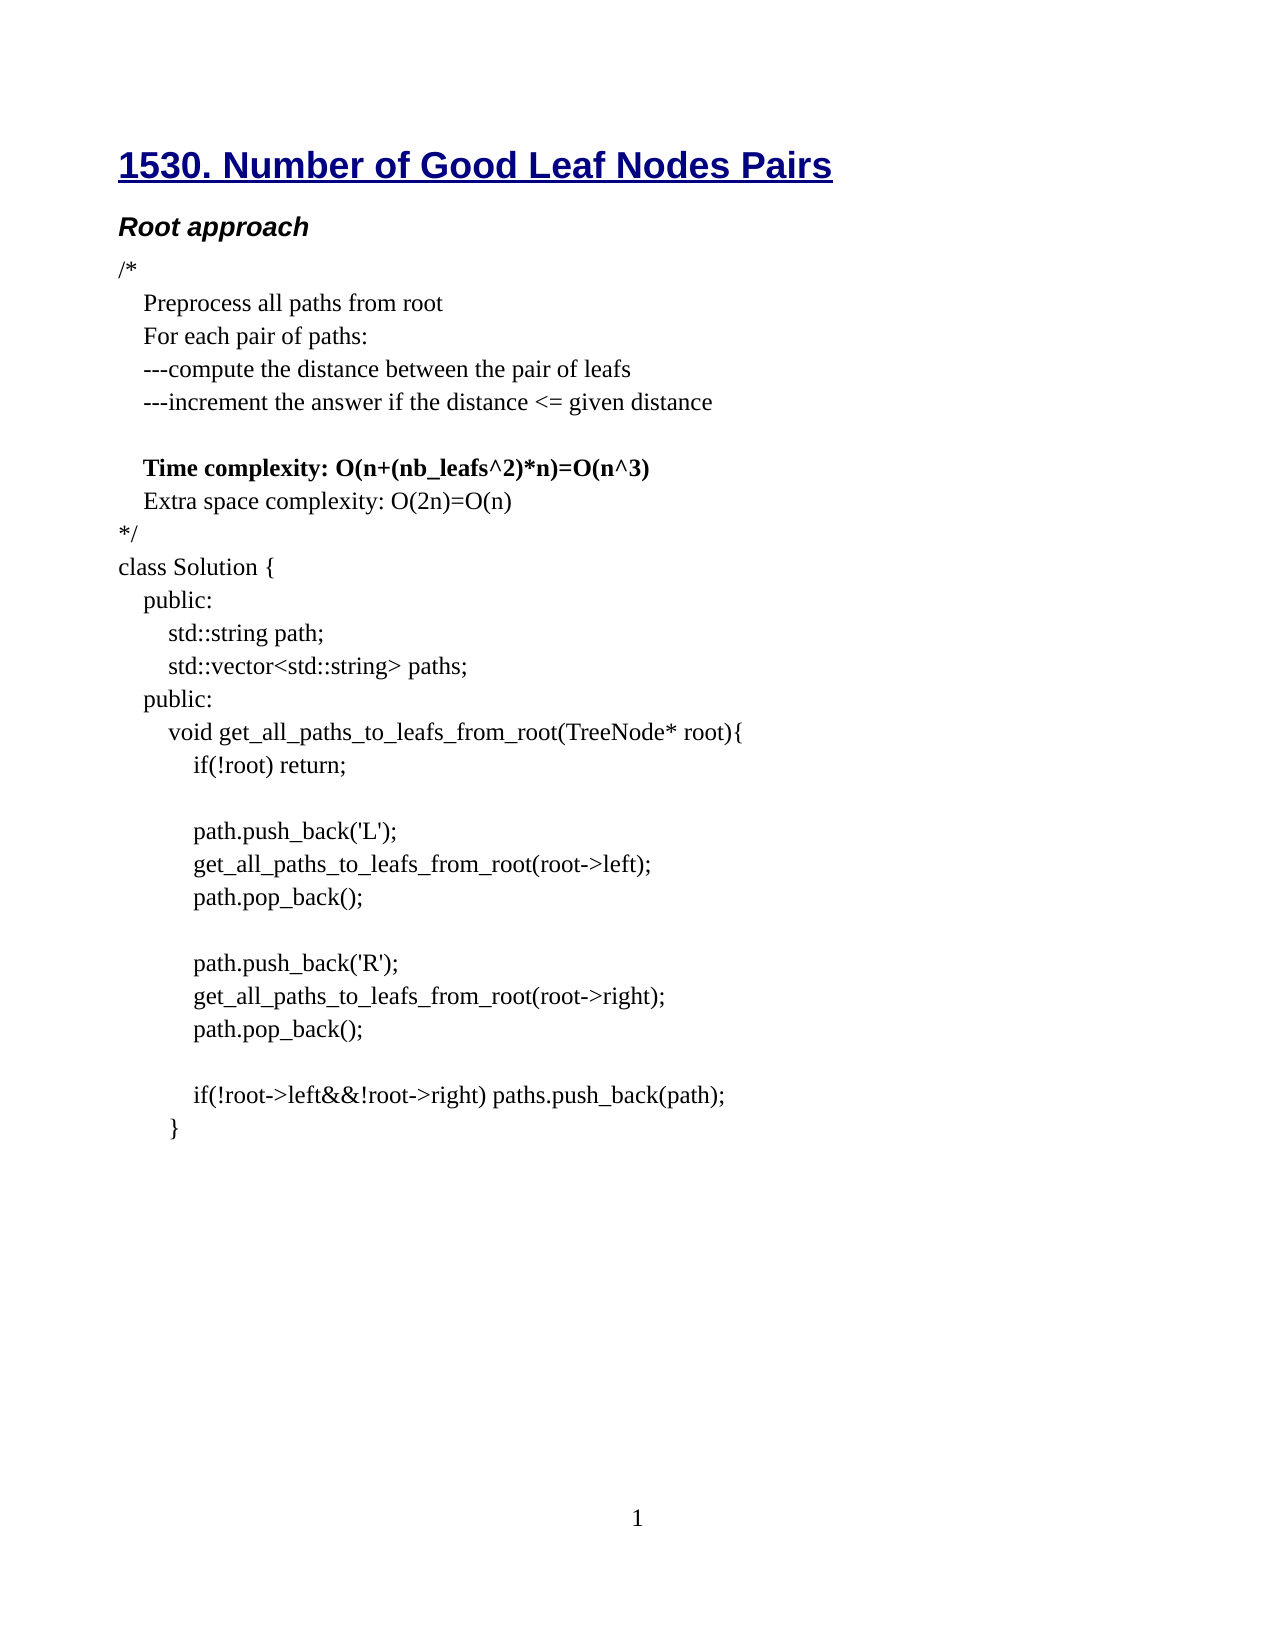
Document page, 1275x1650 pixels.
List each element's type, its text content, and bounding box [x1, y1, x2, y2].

text Preprocess all paths from root [118, 288, 1157, 317]
text get_all_paths_to_leafs_from_root(root->left); [118, 849, 1157, 878]
text path.push_back('R'); [118, 948, 1157, 977]
text path.push_back('L'); [118, 816, 1157, 845]
text class Solution { [118, 552, 1157, 581]
text ---increment the answer if the distance <= given distance [118, 387, 1157, 416]
text std::vector<std::string> paths; [118, 651, 1157, 680]
text Extra space complexity: O(2n)=O(n) [118, 486, 1157, 515]
text public: [118, 684, 1157, 713]
text */ [118, 519, 1157, 548]
text path.pop_back(); [118, 882, 1157, 911]
text get_all_paths_to_leafs_from_root(root->right); [118, 981, 1157, 1010]
text For each pair of paths: [118, 321, 1157, 350]
subtitle Root approach [118, 211, 1157, 242]
text ---compute the distance between the pair of leafs [118, 354, 1157, 383]
text path.pop_back(); [118, 1014, 1157, 1043]
text } [118, 1113, 1157, 1142]
text if(!root->left&&!root->right) paths.push_back(path); [118, 1081, 1157, 1109]
text std::string path; [118, 618, 1157, 647]
text Time complexity: O(n+(nb_leafs^2)*n)=O(n^3) [118, 453, 1157, 482]
text /* [118, 255, 1157, 284]
text public: [118, 585, 1157, 614]
subtitle 1530. Number of Good Leaf Nodes Pairs [118, 143, 1157, 186]
text if(!root) return; [118, 750, 1157, 779]
text void get_all_paths_to_leafs_from_root(TreeNode* root){ [118, 717, 1157, 746]
